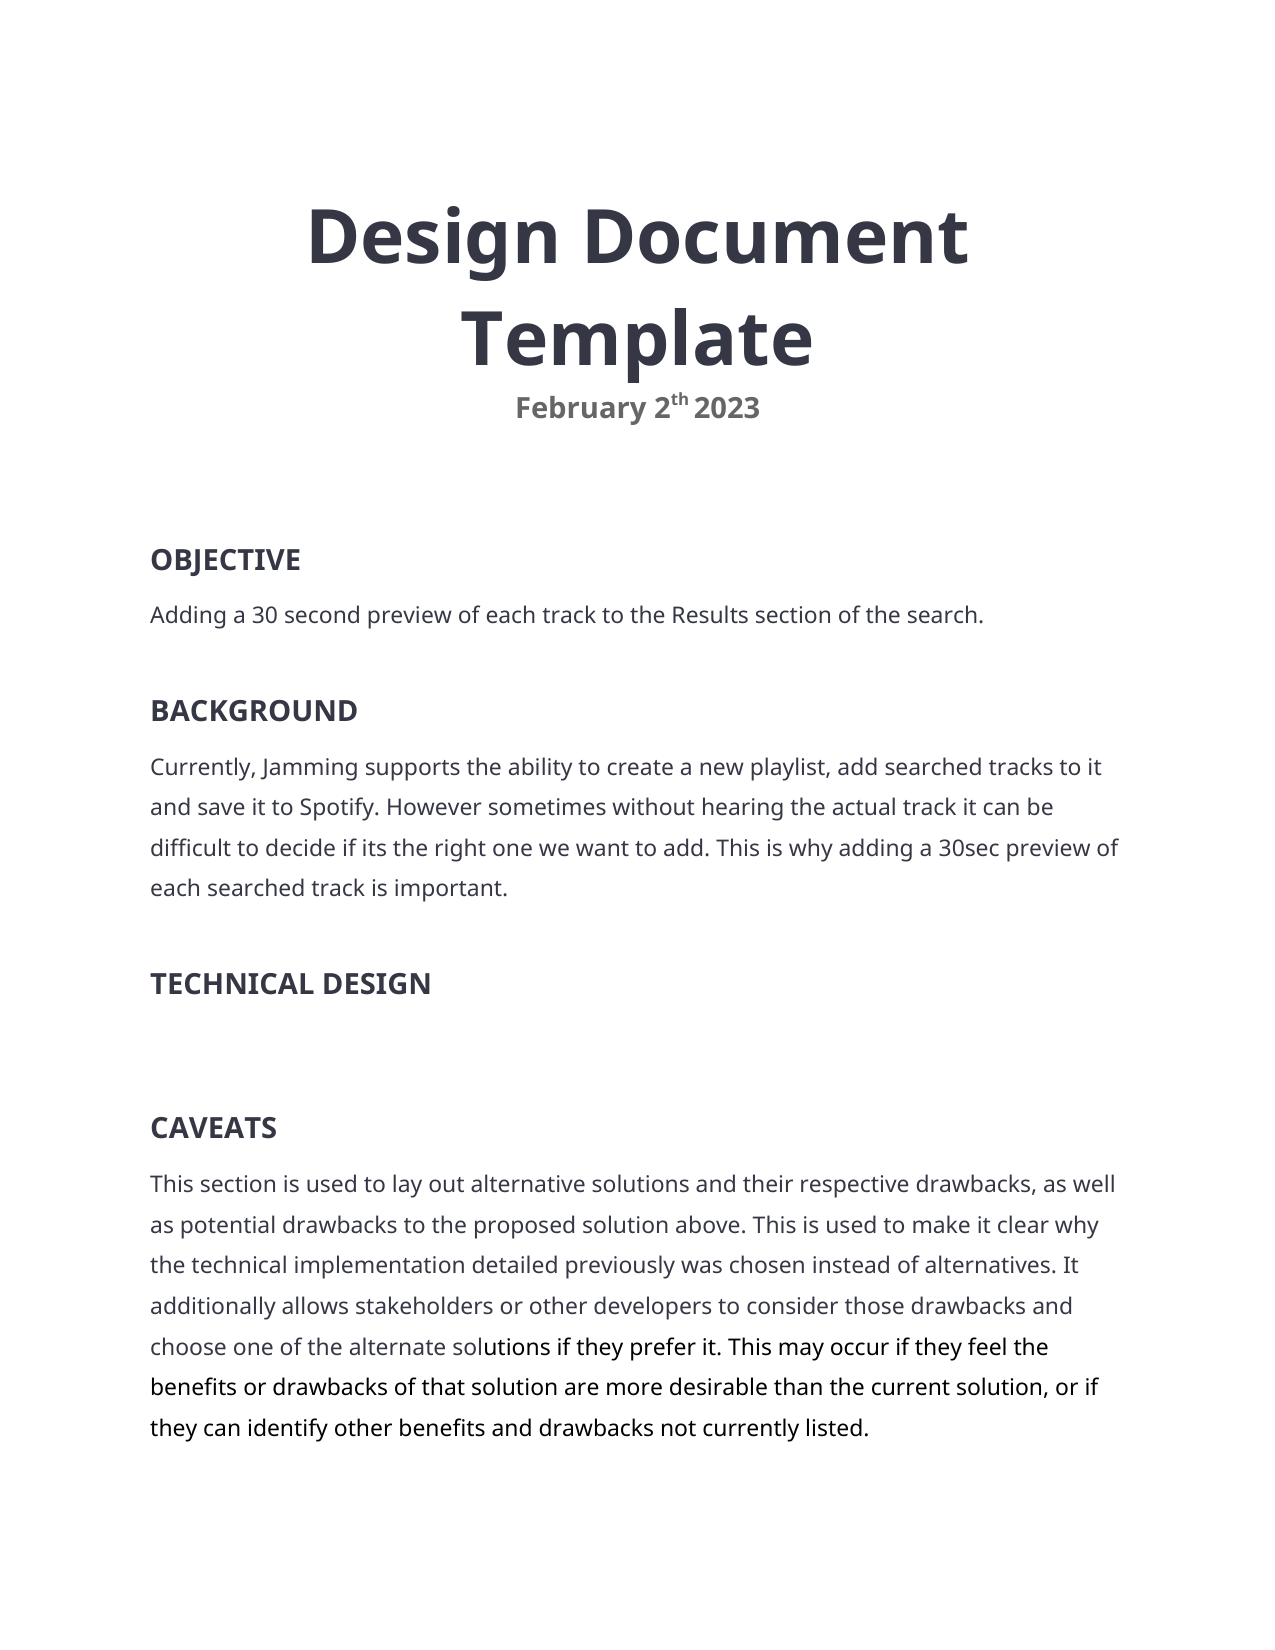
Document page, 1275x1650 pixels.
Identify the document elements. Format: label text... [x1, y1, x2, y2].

text This section is used to lay out alternative solutions and their respective drawbacks, as well as potential drawbacks to the proposed solution above. This is used to make it clear why the technical implementation detailed previously was chosen instead of alternatives. It additionally allows stakeholders or other developers to consider those drawbacks and choose one of the alternate solutions if they prefer it. This may occur if they feel the benefits or drawbacks of that solution are more desirable than the current solution, or if they can identify other benefits and drawbacks not currently listed. [150, 1168, 1125, 1443]
text Adding a 30 second preview of each track to the Results section of the search. [150, 599, 1125, 631]
subtitle TECHNICAL DESIGN [150, 963, 1125, 1003]
subtitle February 2th 2023 [150, 388, 1125, 427]
subtitle OBJECTIVE [150, 539, 1125, 578]
subtitle CAVEATS [150, 1108, 1125, 1147]
title Design Document Template [150, 183, 1125, 388]
text Currently, Jamming supports the ability to create a new playlist, add searched tracks to it and save it to Spotify. However sometimes without hearing the actual track it can be difficult to decide if its the right one we want to add. This is why adding a 30sec preview of each searched track is important. [150, 751, 1125, 904]
subtitle BACKGROUND [150, 690, 1125, 730]
